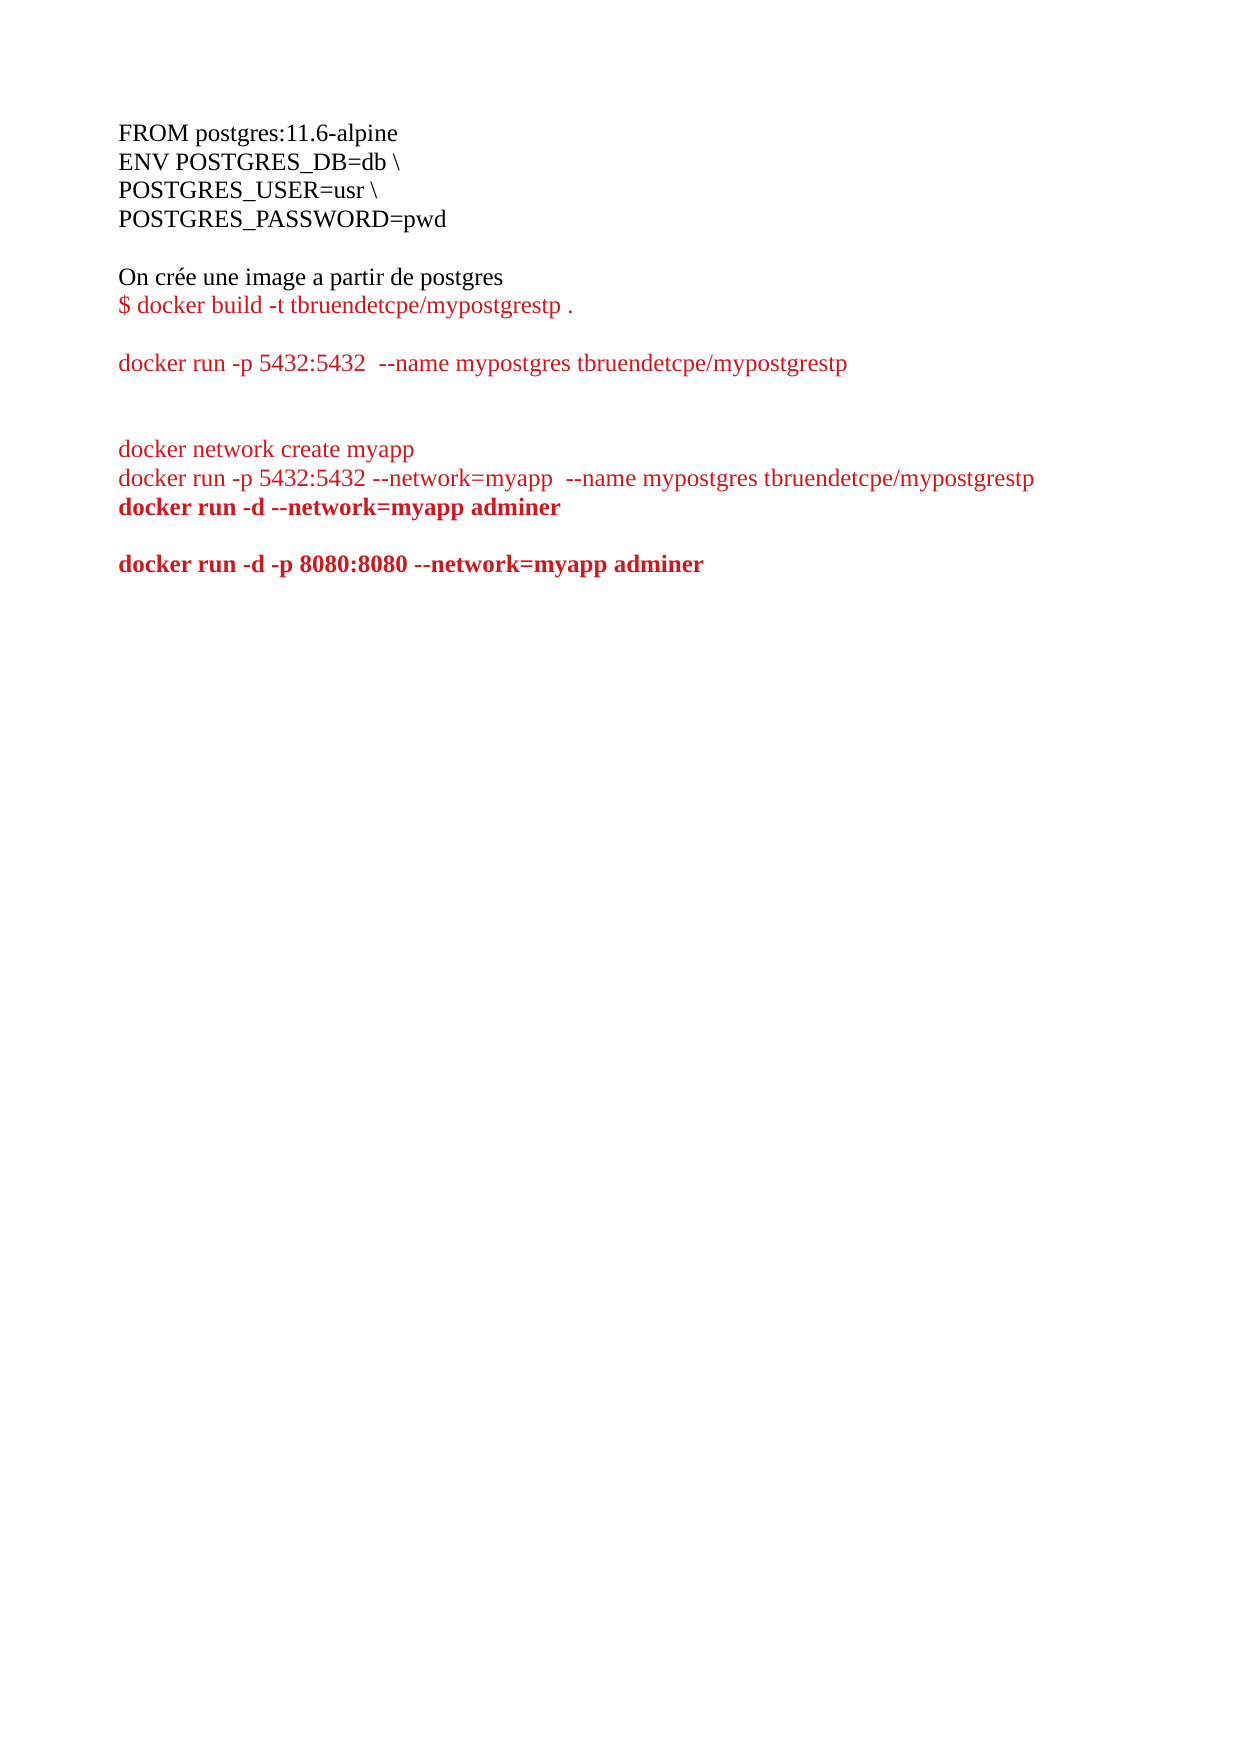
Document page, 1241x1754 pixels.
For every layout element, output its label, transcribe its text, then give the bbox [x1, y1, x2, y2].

text docker network create myapp [118, 434, 1122, 463]
text POSTGRES_USER=usr \ [118, 176, 1122, 204]
text docker run -d -p 8080:8080 --network=myapp adminer [118, 549, 1122, 578]
text docker run -d --network=myapp adminer [118, 492, 1122, 521]
text FROM postgres:11.6-alpine [118, 118, 1122, 147]
text On crée une image a partir de postgres [118, 262, 1122, 291]
text docker run -p 5432:5432 --name mypostgres tbruendetcpe/mypostgrestp [118, 348, 1122, 377]
text POSTGRES_PASSWORD=pwd [118, 204, 1122, 233]
text $ docker build -t tbruendetcpe/mypostgrestp . [118, 291, 1122, 319]
text ENV POSTGRES_DB=db \ [118, 147, 1122, 176]
text docker run -p 5432:5432 --network=myapp --name mypostgres tbruendetcpe/mypostgrestp [118, 463, 1122, 492]
